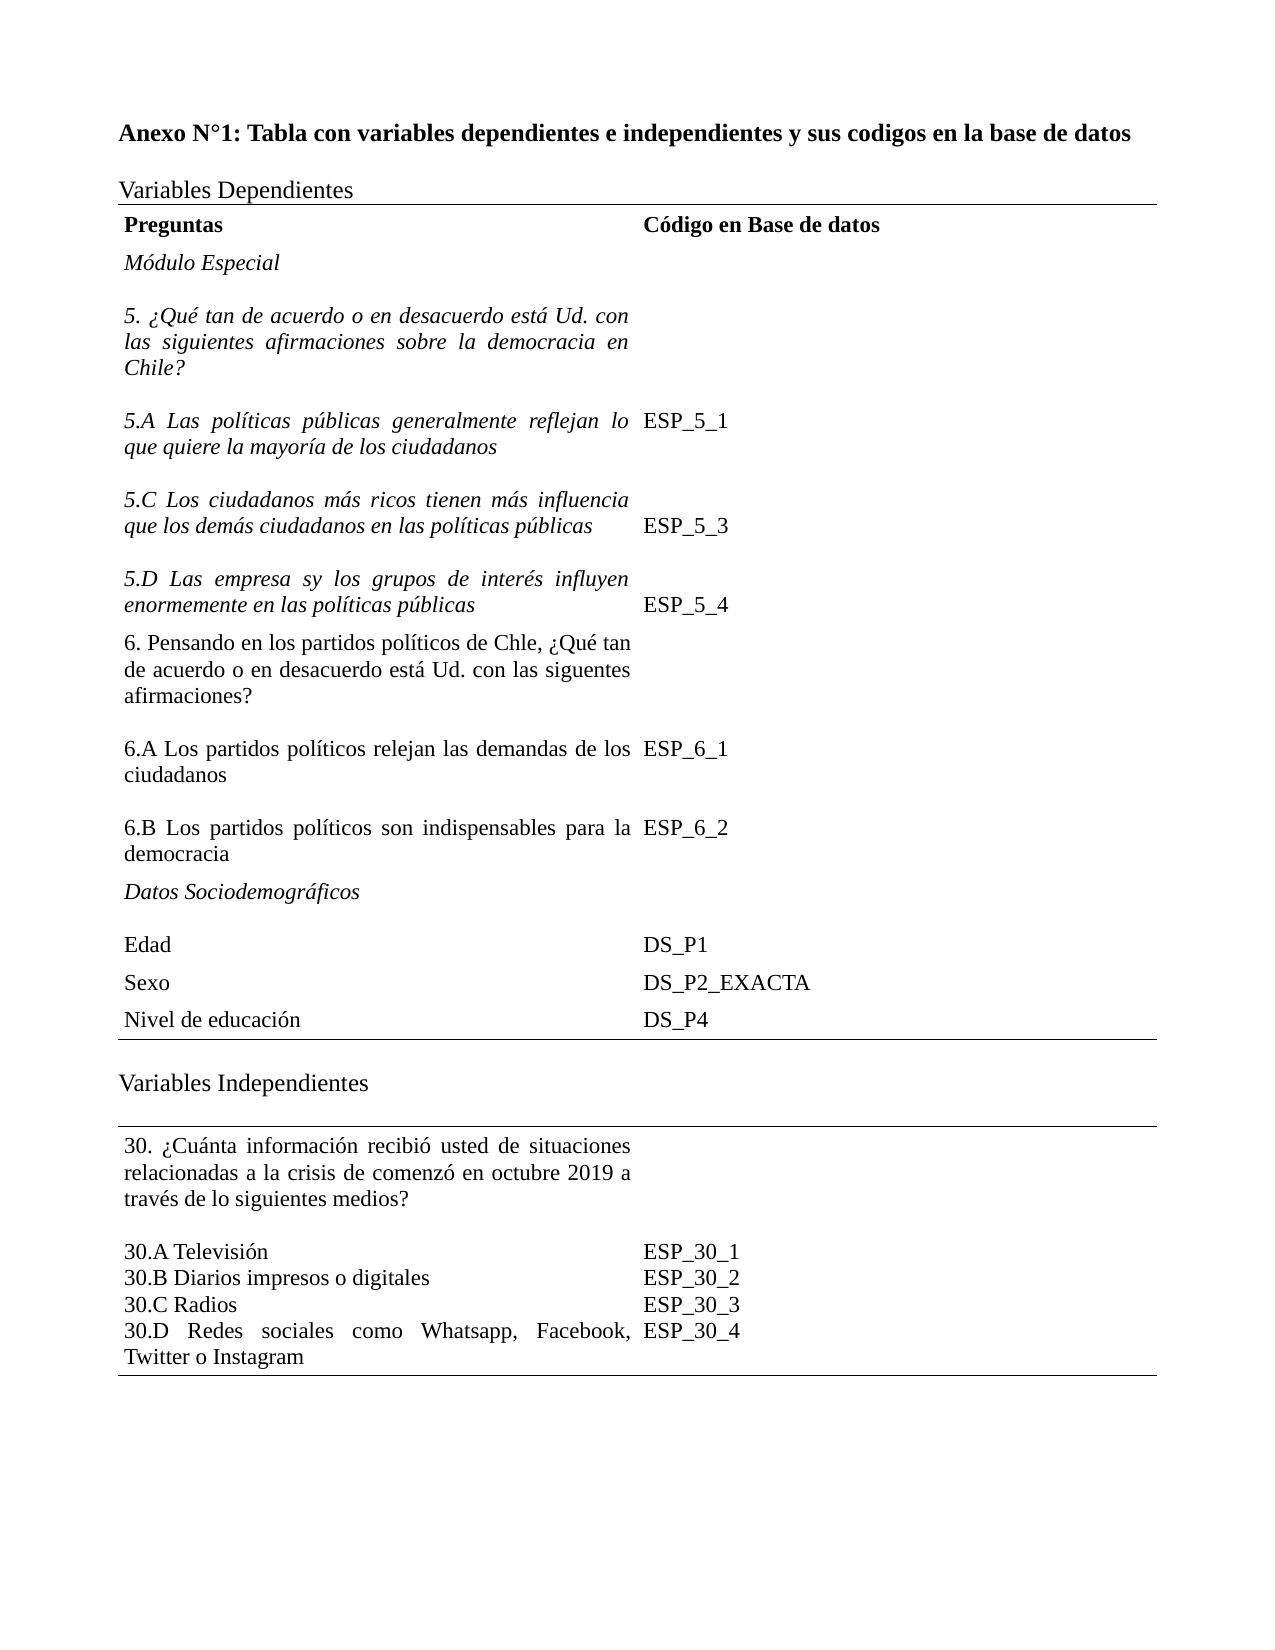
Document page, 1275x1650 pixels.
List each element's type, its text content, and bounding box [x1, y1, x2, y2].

text Variables Independientes [118, 1068, 1157, 1097]
table_cell DS_P2_EXACTA [638, 963, 1157, 1001]
table_cell ESP_6_1 ESP_6_2 [638, 624, 1157, 872]
table_header Preguntas [118, 205, 637, 243]
table_cell Sexo [118, 963, 637, 1001]
table_cell Nivel de educación [118, 1001, 637, 1038]
table_cell Datos Sociodemográficos Edad [118, 872, 637, 963]
table_cell ESP_5_1 ESP_5_3 ESP_5_4 [638, 243, 1157, 624]
table_cell DS_P1 [638, 872, 1157, 963]
text Variables Dependientes [118, 176, 1157, 204]
table_header 30. ¿Cuánta información recibió usted de situaciones relacionadas a la crisis de comenzó en octubre 2019 a través de lo siguientes medios? 30.A Televisión 30.B Diarios impresos o digitales 30.C Radios 30.D Redes sociales como Whatsapp, Facebook, Twitter o Instagram [118, 1127, 637, 1375]
table_cell DS_P4 [638, 1001, 1157, 1038]
text Anexo N°1: Tabla con variables dependientes e independientes y sus codigos en la base de datos [118, 118, 1157, 147]
table_cell 6. Pensando en los partidos políticos de Chle, ¿Qué tan de acuerdo o en desacuerdo está Ud. con las siguentes afirmaciones? 6.A Los partidos políticos relejan las demandas de los ciudadanos 6.B Los partidos políticos son indispensables para la democracia [118, 624, 637, 872]
table_cell Módulo Especial 5. ¿Qué tan de acuerdo o en desacuerdo está Ud. con las siguientes afirmaciones sobre la democracia en Chile? 5.A Las políticas públicas generalmente reflejan lo que quiere la mayoría de los ciudadanos 5.C Los ciudadanos más ricos tienen más influencia que los demás ciudadanos en las políticas públicas 5.D Las empresa sy los grupos de interés influyen enormemente en las políticas públicas [118, 243, 637, 624]
table_header ESP_30_1 ESP_30_2 ESP_30_3 ESP_30_4 [638, 1127, 1157, 1375]
table_header Código en Base de datos [638, 205, 1157, 243]
